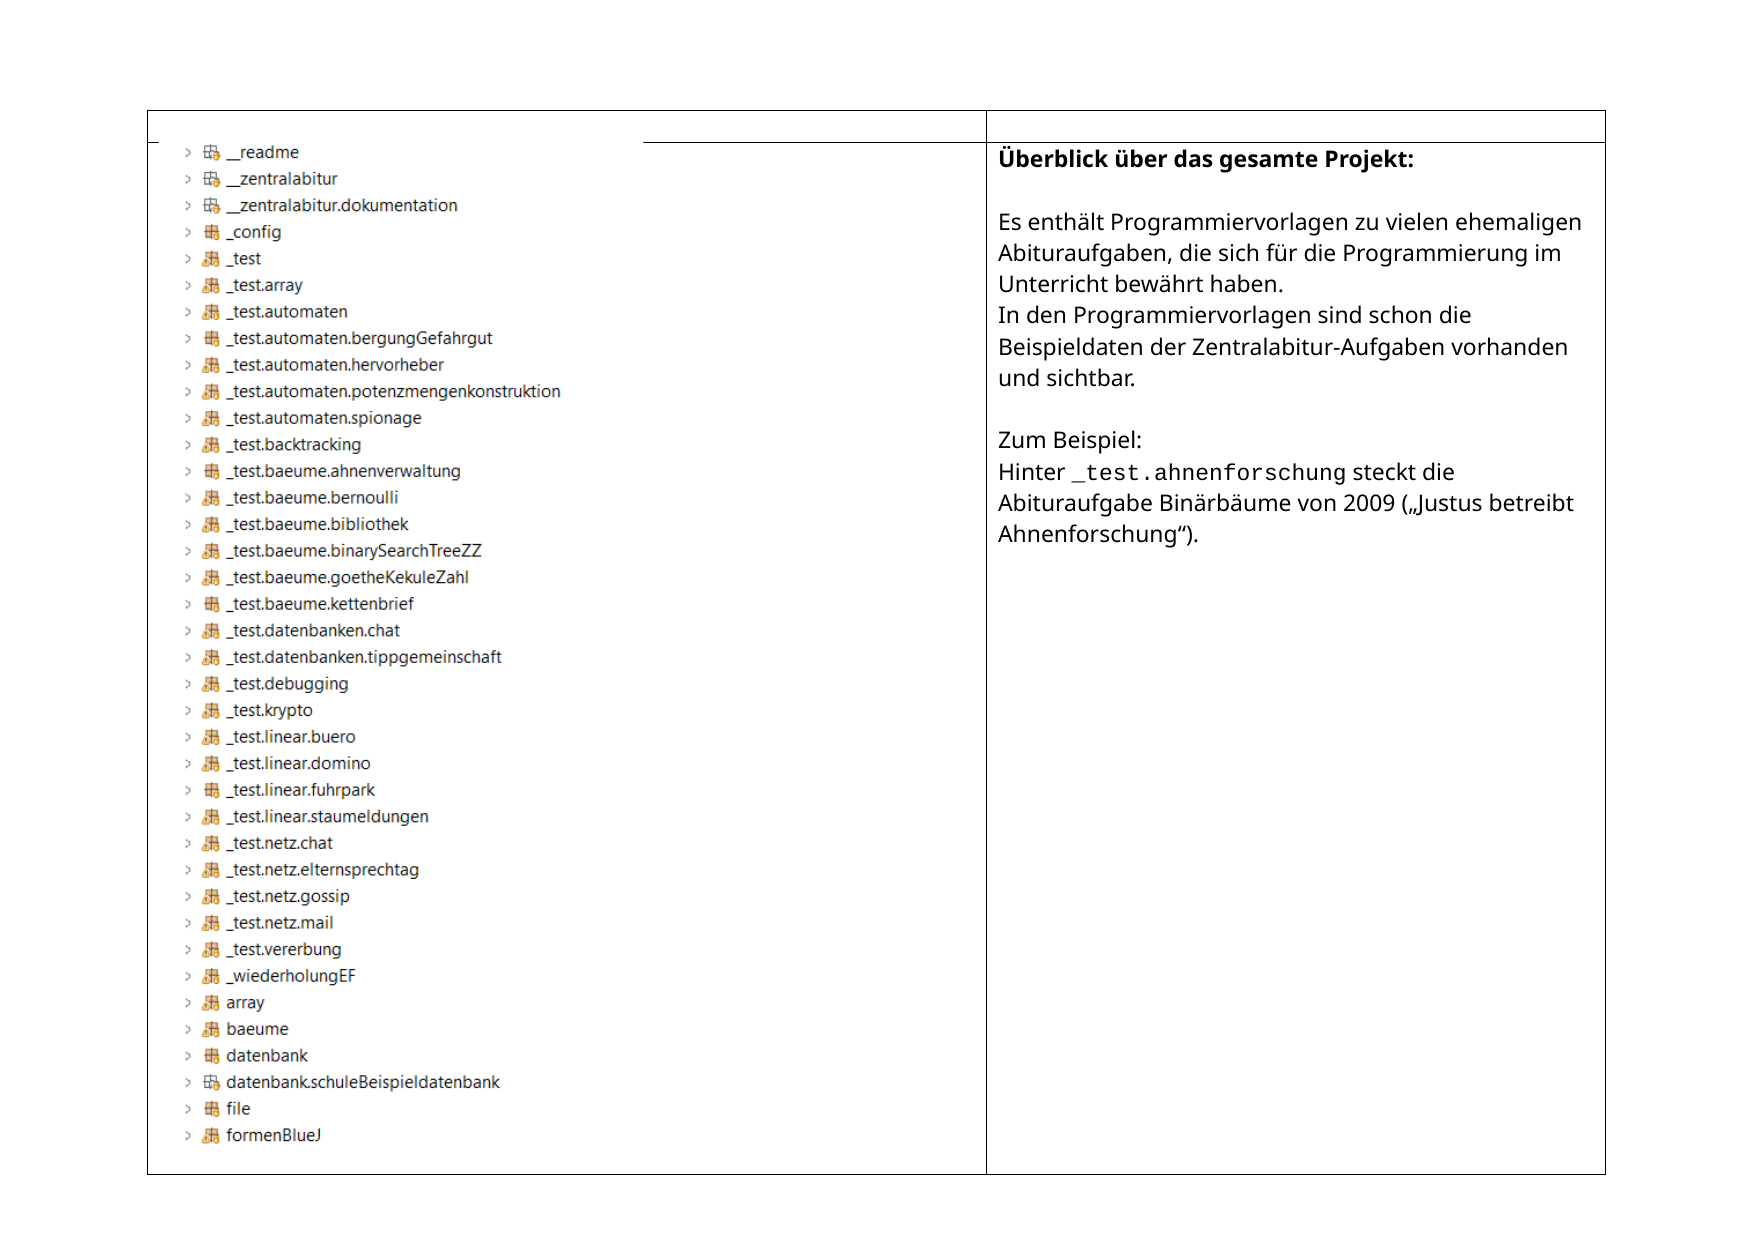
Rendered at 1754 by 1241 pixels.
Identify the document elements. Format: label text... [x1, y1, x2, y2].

table_header [148, 111, 986, 142]
table_header [987, 111, 1605, 142]
picture [158, 142, 644, 1147]
table_cell Überblick über das gesamte Projekt: Es enthält Programmiervorlagen zu vielen ehemaligen Abituraufgaben, die sich für die Programmierung im Unterricht bewährt haben. In den Programmiervorlagen sind schon die Beispieldaten der Zentralabitur-Aufgaben vorhanden und sichtbar. Zum Beispiel: Hinter _test.ahnenforschung steckt die Abituraufgabe Binärbäume von 2009 („Justus betreibt Ahnenforschung“). [987, 143, 1605, 1174]
table_cell [148, 143, 986, 1174]
